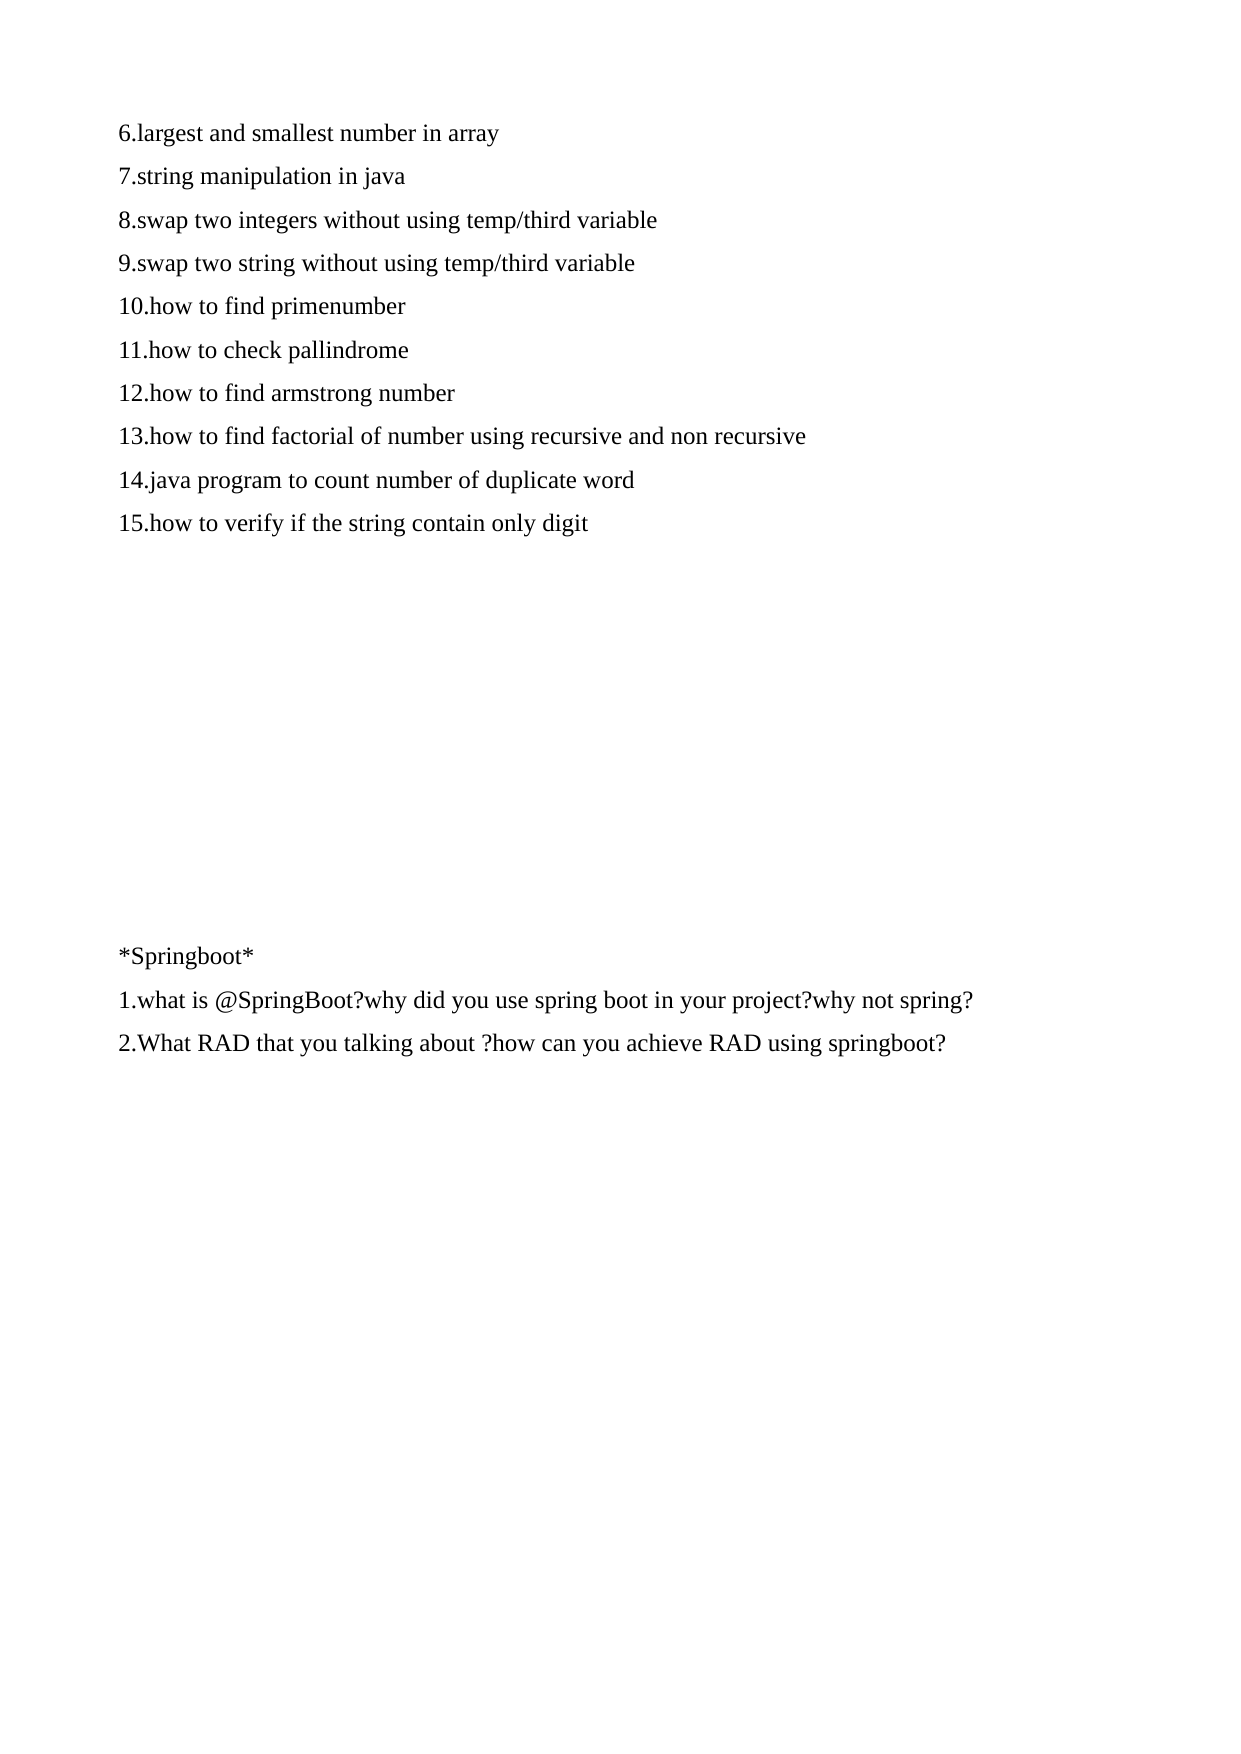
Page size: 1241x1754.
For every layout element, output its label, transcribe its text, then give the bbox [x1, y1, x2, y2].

text 11.how to check pallindrome [118, 335, 1122, 363]
text 13.how to find factorial of number using recursive and non recursive [118, 421, 1122, 450]
text 14.java program to count number of duplicate word [118, 465, 1122, 493]
text 7.string manipulation in java [118, 161, 1122, 190]
text 9.swap two string without using temp/third variable [118, 248, 1122, 277]
text 2.What RAD that you talking about ?how can you achieve RAD using springboot? [118, 1028, 1122, 1057]
text 8.swap two integers without using temp/third variable [118, 205, 1122, 233]
text 10.how to find primenumber [118, 291, 1122, 320]
text 15.how to verify if the string contain only digit [118, 508, 1122, 537]
text 12.how to find armstrong number [118, 378, 1122, 407]
text 6.largest and smallest number in array [118, 118, 1122, 147]
text *Springboot* [118, 941, 1122, 970]
text 1.what is @SpringBoot?why did you use spring boot in your project?why not spring? [118, 985, 1122, 1013]
